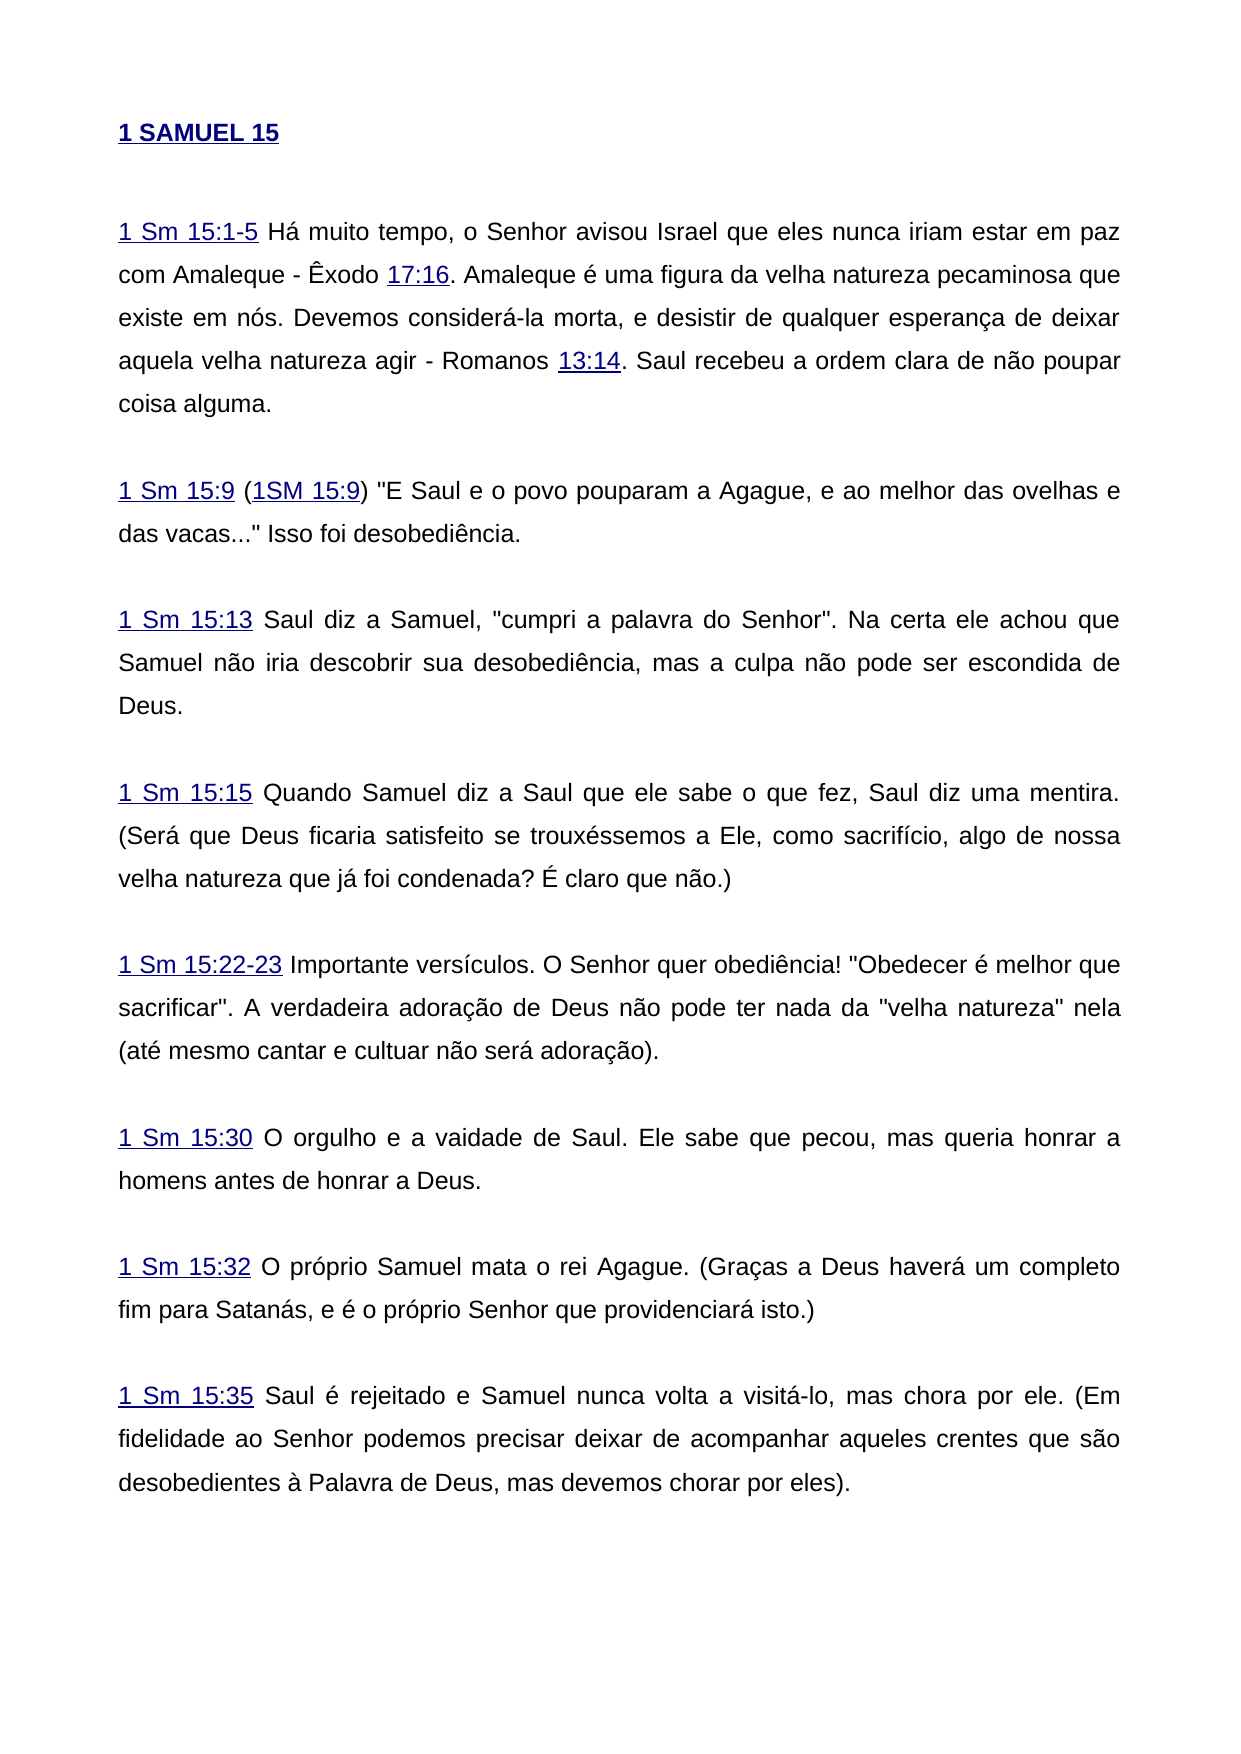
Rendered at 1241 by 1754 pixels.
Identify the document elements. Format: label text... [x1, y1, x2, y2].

subtitle 1 SAMUEL 15 [118, 118, 1122, 147]
text 1 Sm 15:13 Saul diz a Samuel, "cumpri a palavra do Senhor". Na certa ele achou que Samuel não iria descobrir sua desobediência, mas a culpa não pode ser escondida de Deus. [118, 605, 1122, 720]
text 1 Sm 15:15 Quando Samuel diz a Saul que ele sabe o que fez, Saul diz uma mentira. (Será que Deus ficaria satisfeito se trouxéssemos a Ele, como sacrifício, algo de nossa velha natureza que já foi condenada? É claro que não.) [118, 777, 1122, 892]
text 1 Sm 15:9 (1SM 15:9) "E Saul e o povo pouparam a Agague, e ao melhor das ovelhas e das vacas..." Isso foi desobediência. [118, 476, 1122, 547]
text 1 Sm 15:1-5 Há muito tempo, o Senhor avisou Israel que eles nunca iriam estar em paz com Amaleque - Êxodo 17:16. Amaleque é uma figura da velha natureza pecaminosa que existe em nós. Devemos considerá-la morta, e desistir de qualquer esperança de deixar aquela velha natureza agir - Romanos 13:14. Saul recebeu a ordem clara de não poupar coisa alguma. [118, 217, 1122, 418]
text 1 Sm 15:35 Saul é rejeitado e Samuel nunca volta a visitá-lo, mas chora por ele. (Em fidelidade ao Senhor podemos precisar deixar de acompanhar aqueles crentes que são desobedientes à Palavra de Deus, mas devemos chorar por eles). [118, 1381, 1122, 1496]
text 1 Sm 15:32 O próprio Samuel mata o rei Agague. (Graças a Deus haverá um completo fim para Satanás, e é o próprio Senhor que providenciará isto.) [118, 1252, 1122, 1324]
text 1 Sm 15:30 O orgulho e a vaidade de Saul. Ele sabe que pecou, mas queria honrar a homens antes de honrar a Deus. [118, 1122, 1122, 1194]
text 1 Sm 15:22-23 Importante versículos. O Senhor quer obediência! "Obedecer é melhor que sacrificar". A verdadeira adoração de Deus não pode ter nada da "velha natureza" nela (até mesmo cantar e cultuar não será adoração). [118, 950, 1122, 1065]
